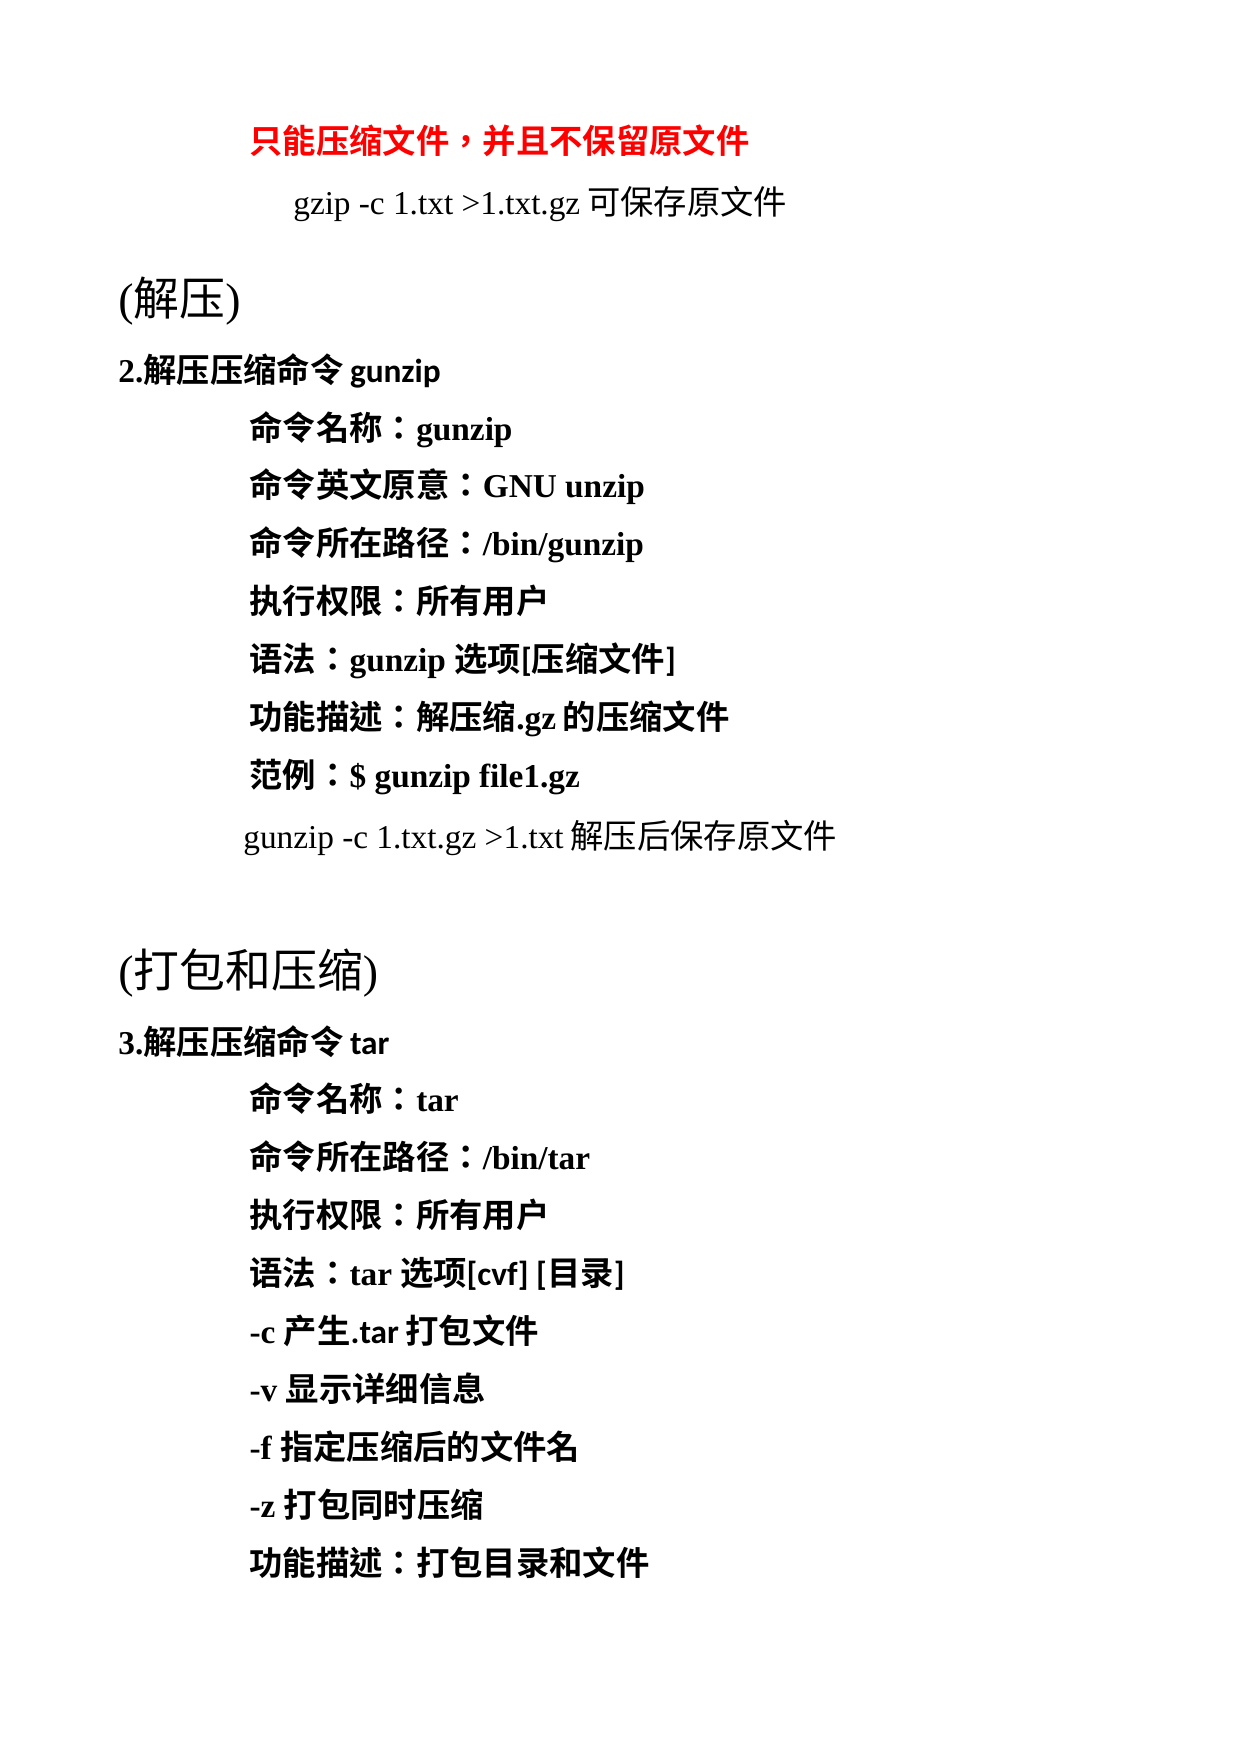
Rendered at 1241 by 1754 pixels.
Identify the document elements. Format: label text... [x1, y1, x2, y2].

text gzip -c 1.txt >1.txt.gz可保存原文件 [118, 176, 1122, 224]
text 命令名称：tar [249, 1076, 1122, 1122]
text 语法：gunzip 选项[压缩文件] [249, 636, 1122, 681]
text 命令所在路径：/bin/tar [249, 1134, 1122, 1179]
text 执行权限：所有用户 [249, 578, 1122, 623]
subtitle 2.解压压缩命令gunzip [118, 343, 1122, 392]
text -z 打包同时压缩 [249, 1482, 1122, 1527]
text 功能描述：打包目录和文件 [249, 1539, 1122, 1585]
text 范例：$ gunzip file1.gz [249, 752, 1122, 797]
text gunzip -c 1.txt.gz >1.txt解压后保存原文件 [118, 810, 1122, 858]
text 命令名称：gunzip [249, 404, 1122, 450]
text (打包和压缩) [118, 934, 1122, 1001]
text 只能压缩文件，并且不保留原文件 [249, 118, 1122, 163]
text -f 指定压缩后的文件名 [249, 1424, 1122, 1469]
text (解压) [118, 263, 1122, 329]
text 功能描述：解压缩.gz的压缩文件 [249, 694, 1122, 739]
text 语法：tar 选项[cvf] [目录] [249, 1250, 1122, 1295]
text 命令所在路径：/bin/gunzip [249, 520, 1122, 566]
subtitle 3.解压压缩命令tar [118, 1016, 1122, 1064]
text 执行权限：所有用户 [249, 1192, 1122, 1237]
text -c 产生.tar打包文件 [249, 1308, 1122, 1353]
text 命令英文原意：GNU unzip [249, 462, 1122, 508]
text -v 显示详细信息 [249, 1366, 1122, 1411]
